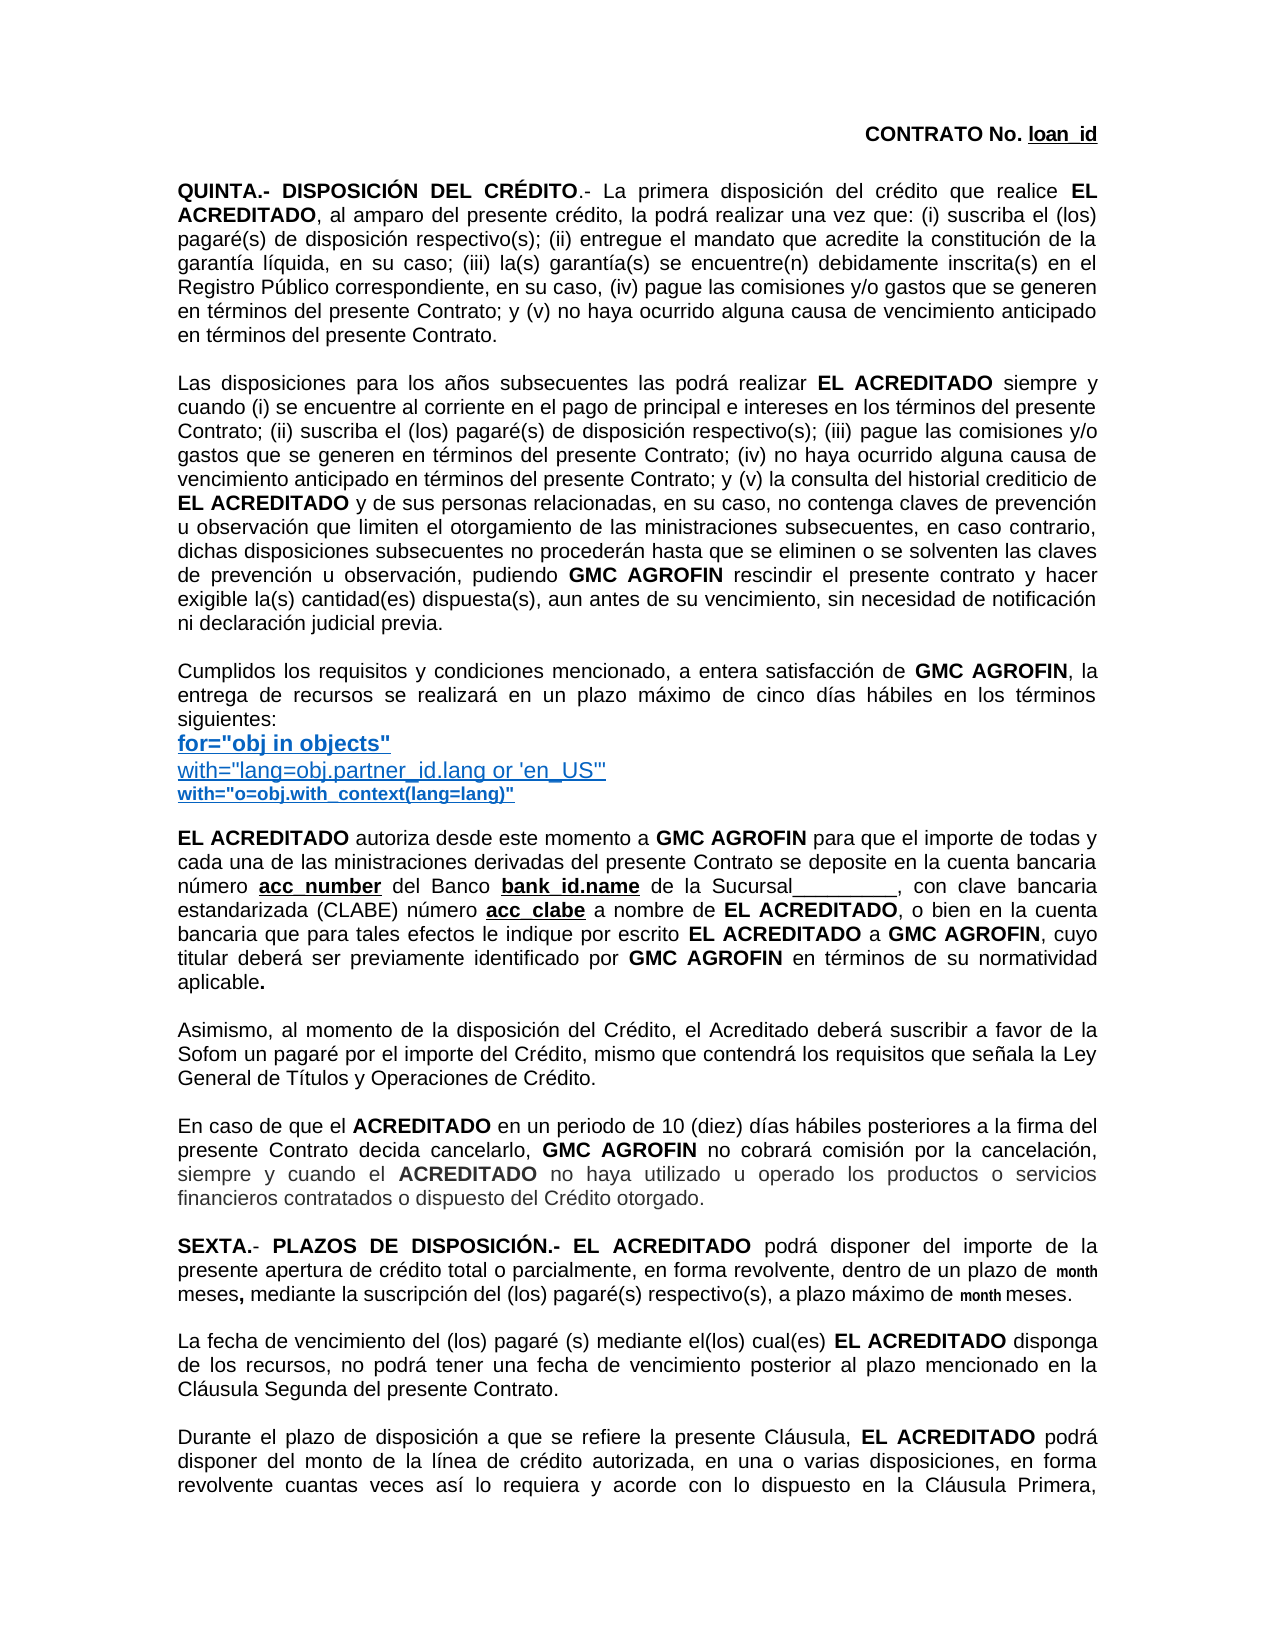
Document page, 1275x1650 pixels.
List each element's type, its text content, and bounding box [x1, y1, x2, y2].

text SEXTA.- PLAZOS DE DISPOSICIÓN.- EL ACREDITADO podrá disponer del importe de la presente apertura de crédito total o parcialmente, en forma revolvente, dentro de un plazo de month meses, mediante la suscripción del (los) pagaré(s) respectivo(s), a plazo máximo de month meses. [177, 1233, 1098, 1305]
text for="obj in objects" [177, 730, 1098, 757]
text En caso de que el ACREDITADO en un periodo de 10 (diez) días hábiles posteriores a la firma del presente Contrato decida cancelarlo, GMC AGROFIN no cobrará comisión por la cancelación, siempre y cuando el ACREDITADO no haya utilizado u operado los productos o servicios financieros contratados o dispuesto del Crédito otorgado. [177, 1114, 1098, 1209]
text Durante el plazo de disposición a que se refiere la presente Cláusula, EL ACREDITADO podrá disponer del monto de la línea de crédito autorizada, en una o varias disposiciones, en forma revolvente cuantas veces así lo requiera y acorde con lo dispuesto en la Cláusula Primera, [177, 1425, 1098, 1497]
text Las disposiciones para los años subsecuentes las podrá realizar EL ACREDITADO siempre y cuando (i) se encuentre al corriente en el pago de principal e intereses en los términos del presente Contrato; (ii) suscriba el (los) pagaré(s) de disposición respectivo(s); (iii) pague las comisiones y/o gastos que se generen en términos del presente Contrato; (iv) no haya ocurrido alguna causa de vencimiento anticipado en términos del presente Contrato; y (v) la consulta del historial crediticio de EL ACREDITADO y de sus personas relacionadas, en su caso, no contenga claves de prevención u observación que limiten el otorgamiento de las ministraciones subsecuentes, en caso contrario, dichas disposiciones subsecuentes no procederán hasta que se eliminen o se solventen las claves de prevención u observación, pudiendo GMC AGROFIN rescindir el presente contrato y hacer exigible la(s) cantidad(es) dispuesta(s), aun antes de su vencimiento, sin necesidad de notificación ni declaración judicial previa. [177, 371, 1098, 634]
text Cumplidos los requisitos y condiciones mencionado, a entera satisfacción de GMC AGROFIN, la entrega de recursos se realizará en un plazo máximo de cinco días hábiles en los términos siguientes: [177, 658, 1098, 730]
text La fecha de vencimiento del (los) pagaré (s) mediante el(los) cual(es) EL ACREDITADO disponga de los recursos, no podrá tener una fecha de vencimiento posterior al plazo mencionado en la Cláusula Segunda del presente Contrato. [177, 1329, 1098, 1401]
text EL ACREDITADO autoriza desde este momento a GMC AGROFIN para que el importe de todas y cada una de las ministraciones derivadas del presente Contrato se deposite en la cuenta bancaria número acc_number del Banco bank_id.name de la Sucursal_________, con clave bancaria estandarizada (CLABE) número acc_clabe a nombre de EL ACREDITADO, o bien en la cuenta bancaria que para tales efectos le indique por escrito EL ACREDITADO a GMC AGROFIN, cuyo titular deberá ser previamente identificado por GMC AGROFIN en términos de su normatividad aplicable. [177, 826, 1098, 994]
text Asimismo, al momento de la disposición del Crédito, el Acreditado deberá suscribir a favor de la Sofom un pagaré por el importe del Crédito, mismo que contendrá los requisitos que señala la Ley General de Títulos y Operaciones de Crédito. [177, 1018, 1098, 1090]
text with="lang=obj.partner_id.lang or 'en_US'" [177, 757, 1098, 783]
text with="o=obj.with_context(lang=lang)" [177, 783, 1093, 804]
text QUINTA.- DISPOSICIÓN DEL CRÉDITO.- La primera disposición del crédito que realice EL ACREDITADO, al amparo del presente crédito, la podrá realizar una vez que: (i) suscriba el (los) pagaré(s) de disposición respectivo(s); (ii) entregue el mandato que acredite la constitución de la garantía líquida, en su caso; (iii) la(s) garantía(s) se encuentre(n) debidamente inscrita(s) en el Registro Público correspondiente, en su caso, (iv) pague las comisiones y/o gastos que se generen en términos del presente Contrato; y (v) no haya ocurrido alguna causa de vencimiento anticipado en términos del presente Contrato. [177, 179, 1098, 347]
